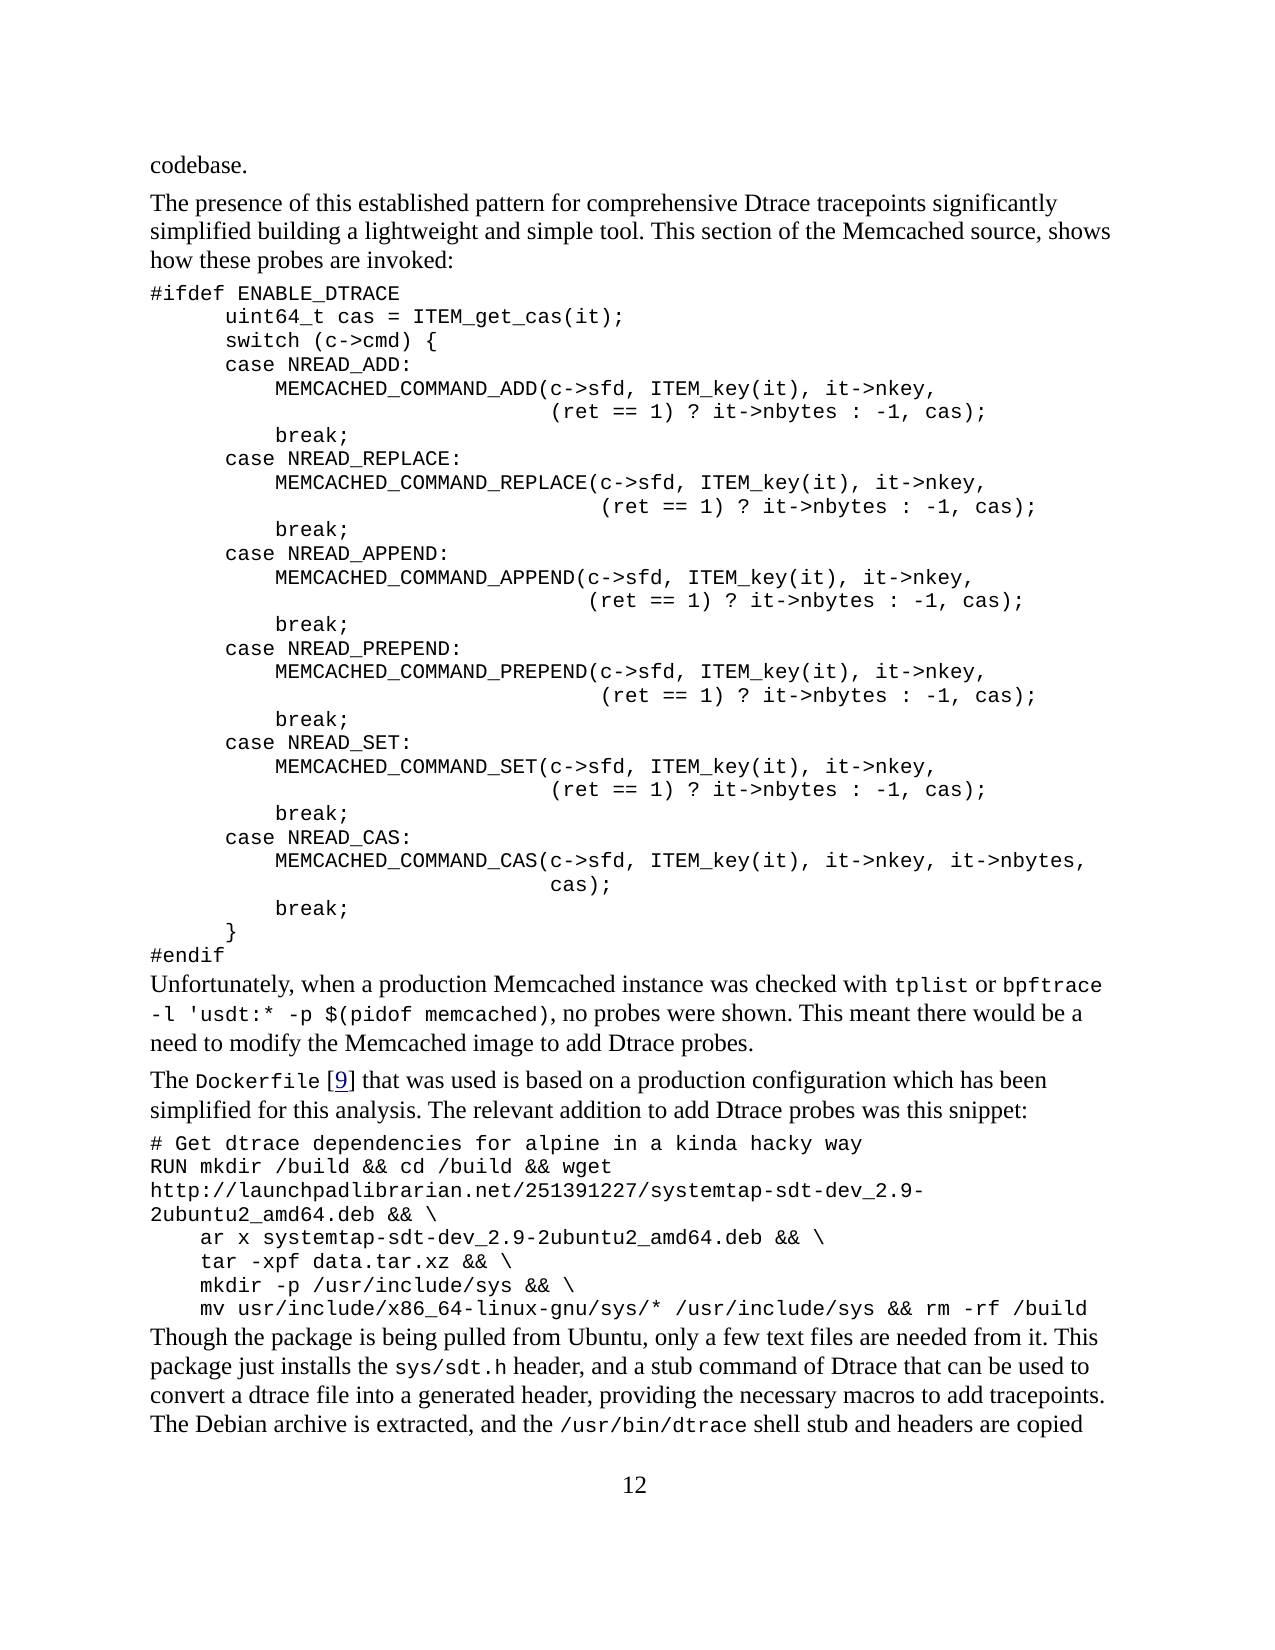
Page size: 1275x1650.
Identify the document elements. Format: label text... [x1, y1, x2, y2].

text MEMCACHED_COMMAND_REPLACE(c->sfd, ITEM_key(it), it->nkey, [150, 472, 1125, 496]
text mv usr/include/x86_64-linux-gnu/sys/* /usr/include/sys && rm -rf /build [150, 1298, 1125, 1322]
text #endif [150, 945, 1125, 969]
text (ret == 1) ? it->nbytes : -1, cas); [150, 401, 1125, 425]
text The presence of this established pattern for comprehensive Dtrace tracepoints significantly simplified building a lightweight and simple tool. This section of the Memcached source, shows how these probes are invoked: [150, 188, 1125, 274]
text case NREAD_APPEND: [150, 543, 1125, 567]
text ar x systemtap-sdt-dev_2.9-2ubuntu2_amd64.deb && \ [150, 1227, 1125, 1251]
text case NREAD_REPLACE: [150, 448, 1125, 472]
text #ifdef ENABLE_DTRACE [150, 283, 1125, 307]
text break; [150, 519, 1125, 543]
text break; [150, 614, 1125, 638]
text MEMCACHED_COMMAND_ADD(c->sfd, ITEM_key(it), it->nkey, [150, 377, 1125, 401]
text mkdir -p /usr/include/sys && \ [150, 1275, 1125, 1298]
text break; [150, 898, 1125, 921]
text Unfortunately, when a production Memcached instance was checked with tplist or bpftrace -l 'usdt:* -p $(pidof memcached), no probes were shown. This meant there would be a need to modify the Memcached image to add Dtrace probes. [150, 969, 1125, 1057]
text RUN mkdir /build && cd /build && wget http://launchpadlibrarian.net/251391227/systemtap-sdt-dev_2.9-2ubuntu2_amd64.deb && \ [150, 1156, 1125, 1227]
text case NREAD_CAS: [150, 827, 1125, 850]
text MEMCACHED_COMMAND_SET(c->sfd, ITEM_key(it), it->nkey, [150, 756, 1125, 779]
text (ret == 1) ? it->nbytes : -1, cas); [150, 590, 1125, 614]
text The Dockerfile [9] that was used is based on a production configuration which has been simplified for this analysis. The relevant addition to add Dtrace probes was this snippet: [150, 1066, 1125, 1124]
text } [150, 921, 1125, 945]
text case NREAD_ADD: [150, 354, 1125, 377]
text MEMCACHED_COMMAND_PREPEND(c->sfd, ITEM_key(it), it->nkey, [150, 661, 1125, 685]
text Though the package is being pulled from Ubuntu, only a few text files are needed from it. This package just installs the sys/sdt.h header, and a stub command of Dtrace that can be used to convert a dtrace file into a generated header, providing the necessary macros to add tracepoints. The Debian archive is extracted, and the /usr/bin/dtrace shell stub and headers are copied [150, 1322, 1125, 1439]
text MEMCACHED_COMMAND_CAS(c->sfd, ITEM_key(it), it->nkey, it->nbytes, [150, 850, 1125, 874]
text MEMCACHED_COMMAND_APPEND(c->sfd, ITEM_key(it), it->nkey, [150, 567, 1125, 590]
text (ret == 1) ? it->nbytes : -1, cas); [150, 779, 1125, 803]
text case NREAD_SET: [150, 732, 1125, 756]
text (ret == 1) ? it->nbytes : -1, cas); [150, 496, 1125, 519]
text case NREAD_PREPEND: [150, 638, 1125, 661]
text break; [150, 803, 1125, 827]
text break; [150, 425, 1125, 448]
text # Get dtrace dependencies for alpine in a kinda hacky way [150, 1133, 1125, 1156]
text uint64_t cas = ITEM_get_cas(it); [150, 307, 1125, 330]
text switch (c->cmd) { [150, 330, 1125, 354]
text break; [150, 708, 1125, 732]
text tar -xpf data.tar.xz && \ [150, 1251, 1125, 1275]
text cas); [150, 874, 1125, 898]
text codebase. [150, 150, 1125, 179]
text (ret == 1) ? it->nbytes : -1, cas); [150, 685, 1125, 708]
